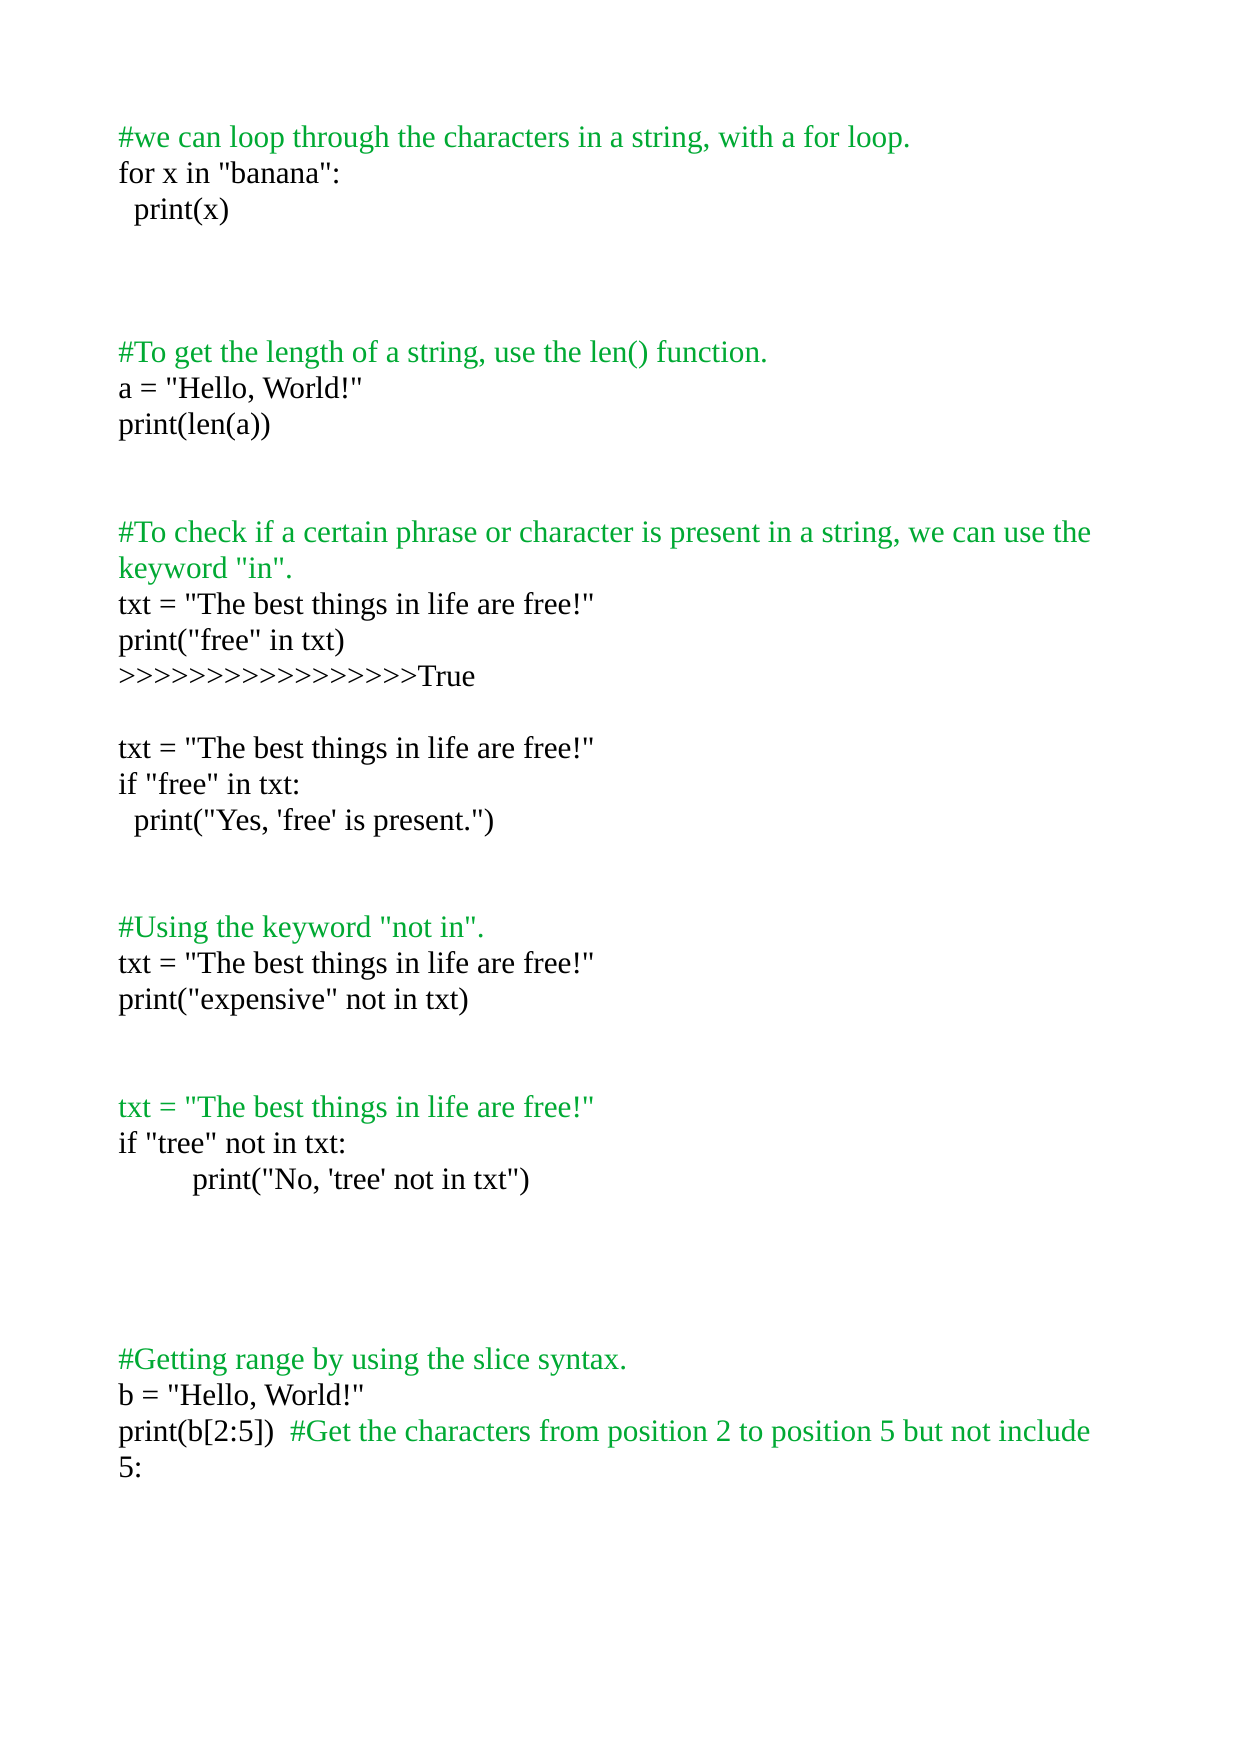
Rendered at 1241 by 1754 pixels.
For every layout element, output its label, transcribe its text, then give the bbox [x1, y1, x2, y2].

text #Getting range by using the slice syntax. [118, 1340, 1122, 1376]
text #Using the keyword "not in". [118, 909, 1122, 945]
text txt = "The best things in life are free!" [118, 1088, 1122, 1124]
text a = "Hello, World!" [118, 370, 1122, 406]
text if "tree" not in txt: [118, 1124, 1122, 1160]
text print("free" in txt) [118, 621, 1122, 657]
text for x in "banana": [118, 154, 1122, 190]
text print(b[2:5]) #Get the characters from position 2 to position 5 but not include 5: [118, 1412, 1122, 1484]
text txt = "The best things in life are free!" [118, 585, 1122, 621]
text txt = "The best things in life are free!" [118, 945, 1122, 981]
text #To get the length of a string, use the len() function. [118, 334, 1122, 370]
text print("Yes, 'free' is present.") [118, 801, 1122, 837]
text if "free" in txt: [118, 765, 1122, 801]
text txt = "The best things in life are free!" [118, 729, 1122, 765]
text print("expensive" not in txt) [118, 981, 1122, 1017]
text print(x) [118, 190, 1122, 226]
text #we can loop through the characters in a string, with a for loop. [118, 118, 1122, 154]
text b = "Hello, World!" [118, 1376, 1122, 1412]
text #To check if a certain phrase or character is present in a string, we can use the keyword "in". [118, 513, 1122, 585]
text >>>>>>>>>>>>>>>>>True [118, 657, 1122, 693]
text print("No, 'tree' not in txt") [118, 1160, 1122, 1196]
text print(len(a)) [118, 406, 1122, 442]
